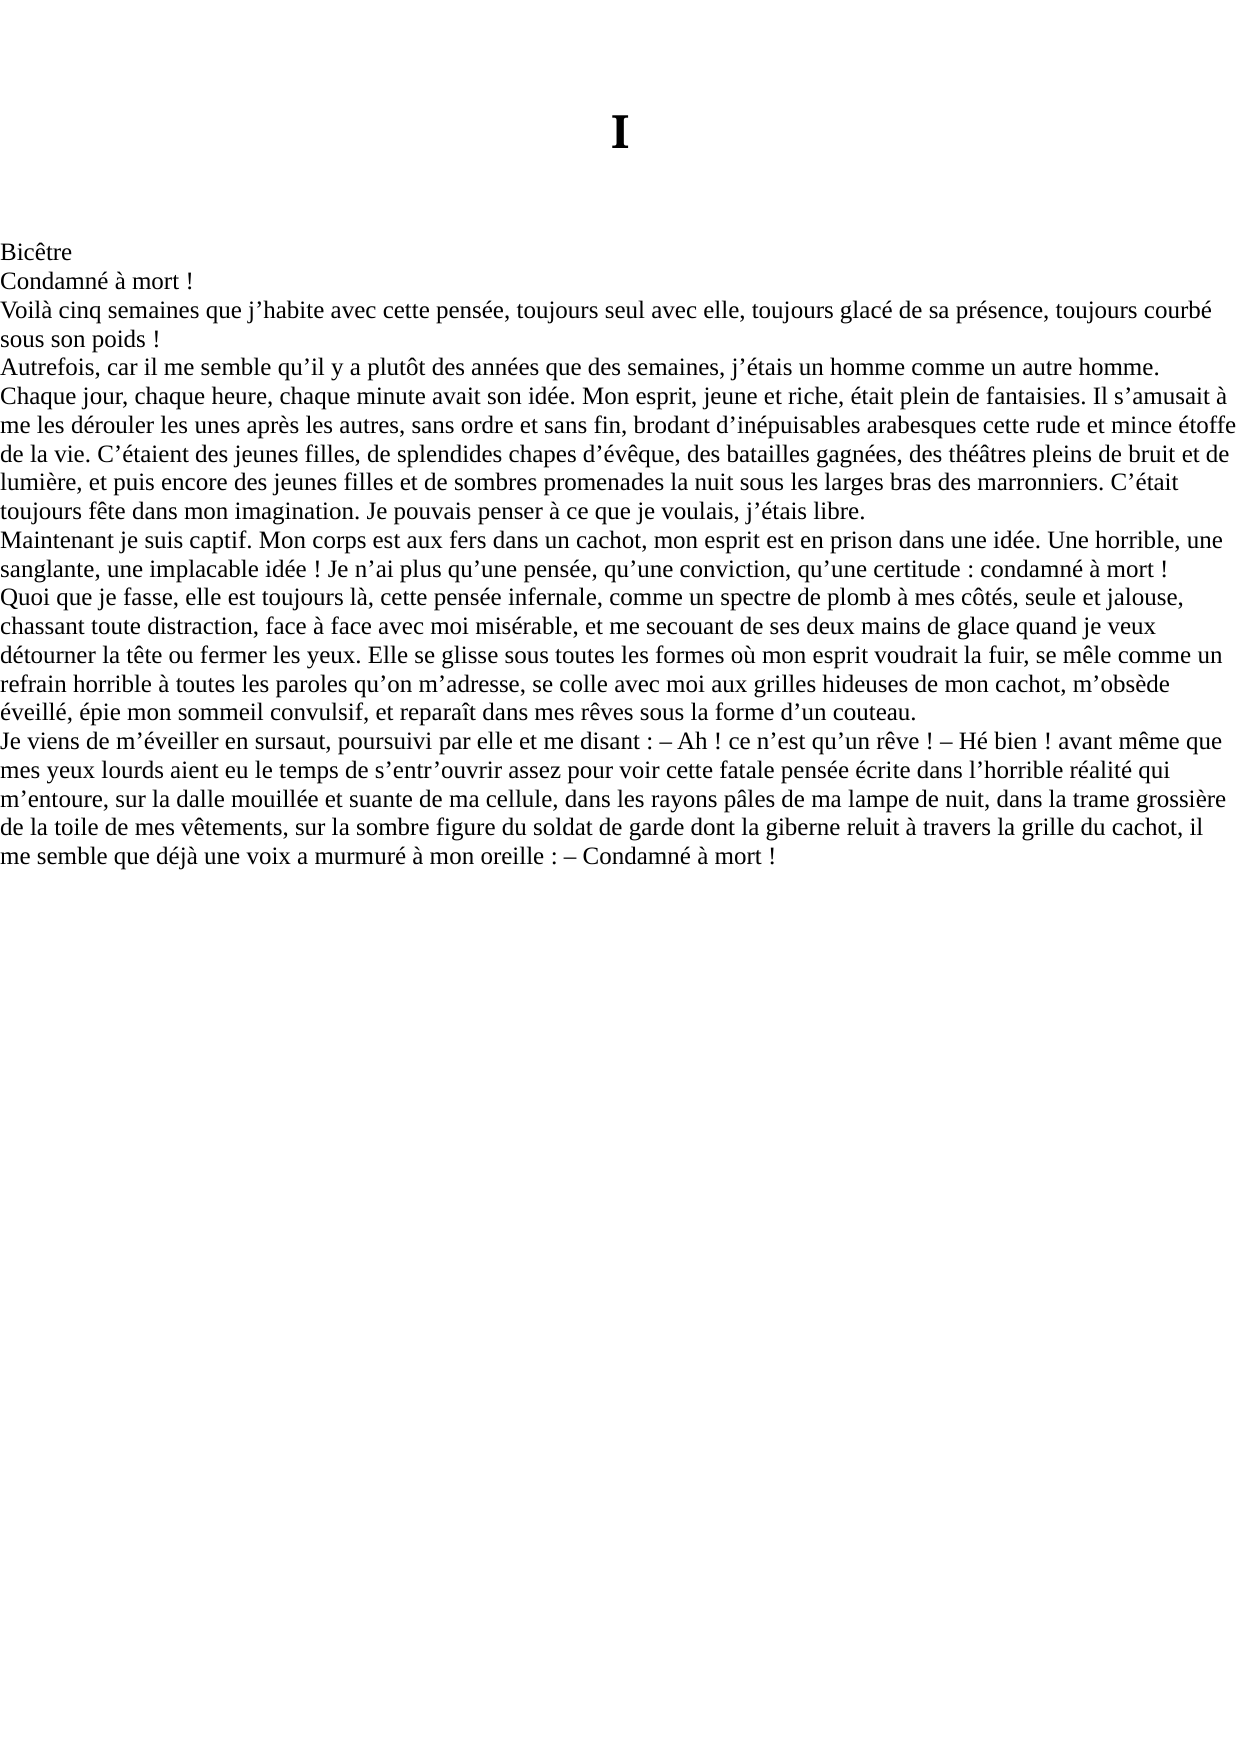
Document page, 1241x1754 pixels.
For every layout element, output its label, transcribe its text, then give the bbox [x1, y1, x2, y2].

text Quoi que je fasse, elle est toujours là, cette pensée infernale, comme un spectre de plomb à mes côtés, seule et jalouse, chassant toute distraction, face à face avec moi misérable, et me secouant de ses deux mains de glace quand je veux détourner la tête ou fermer les yeux. Elle se glisse sous toutes les formes où mon esprit voudrait la fuir, se mêle comme un refrain horrible à toutes les paroles qu’on m’adresse, se colle avec moi aux grilles hideuses de mon cachot, m’obsède éveillé, épie mon sommeil convulsif, et reparaît dans mes rêves sous la forme d’un couteau. [0, 582, 1240, 726]
text Condamné à mort ! [0, 266, 1240, 295]
text Autrefois, car il me semble qu’il y a plutôt des années que des semaines, j’étais un homme comme un autre homme. Chaque jour, chaque heure, chaque minute avait son idée. Mon esprit, jeune et riche, était plein de fantaisies. Il s’amusait à me les dérouler les unes après les autres, sans ordre et sans fin, brodant d’inépuisables arabesques cette rude et mince étoffe de la vie. C’étaient des jeunes filles, de splendides chapes d’évêque, des batailles gagnées, des théâtres pleins de bruit et de lumière, et puis encore des jeunes filles et de sombres promenades la nuit sous les larges bras des marronniers. C’était toujours fête dans mon imagination. Je pouvais penser à ce que je voulais, j’étais libre. [0, 352, 1240, 525]
text Maintenant je suis captif. Mon corps est aux fers dans un cachot, mon esprit est en prison dans une idée. Une horrible, une sanglante, une implacable idée ! Je n’ai plus qu’une pensée, qu’une conviction, qu’une certitude : condamné à mort ! [0, 525, 1240, 582]
subtitle I [0, 100, 1240, 162]
text Voilà cinq semaines que j’habite avec cette pensée, toujours seul avec elle, toujours glacé de sa présence, toujours courbé sous son poids ! [0, 295, 1240, 352]
text Je viens de m’éveiller en sursaut, poursuivi par elle et me disant : – Ah ! ce n’est qu’un rêve ! – Hé bien ! avant même que mes yeux lourds aient eu le temps de s’entr’ouvrir assez pour voir cette fatale pensée écrite dans l’horrible réalité qui m’entoure, sur la dalle mouillée et suante de ma cellule, dans les rayons pâles de ma lampe de nuit, dans la trame grossière de la toile de mes vêtements, sur la sombre figure du soldat de garde dont la giberne reluit à travers la grille du cachot, il me semble que déjà une voix a murmuré à mon oreille : – Condamné à mort ! [0, 726, 1240, 870]
text Bicêtre [0, 237, 1240, 266]
